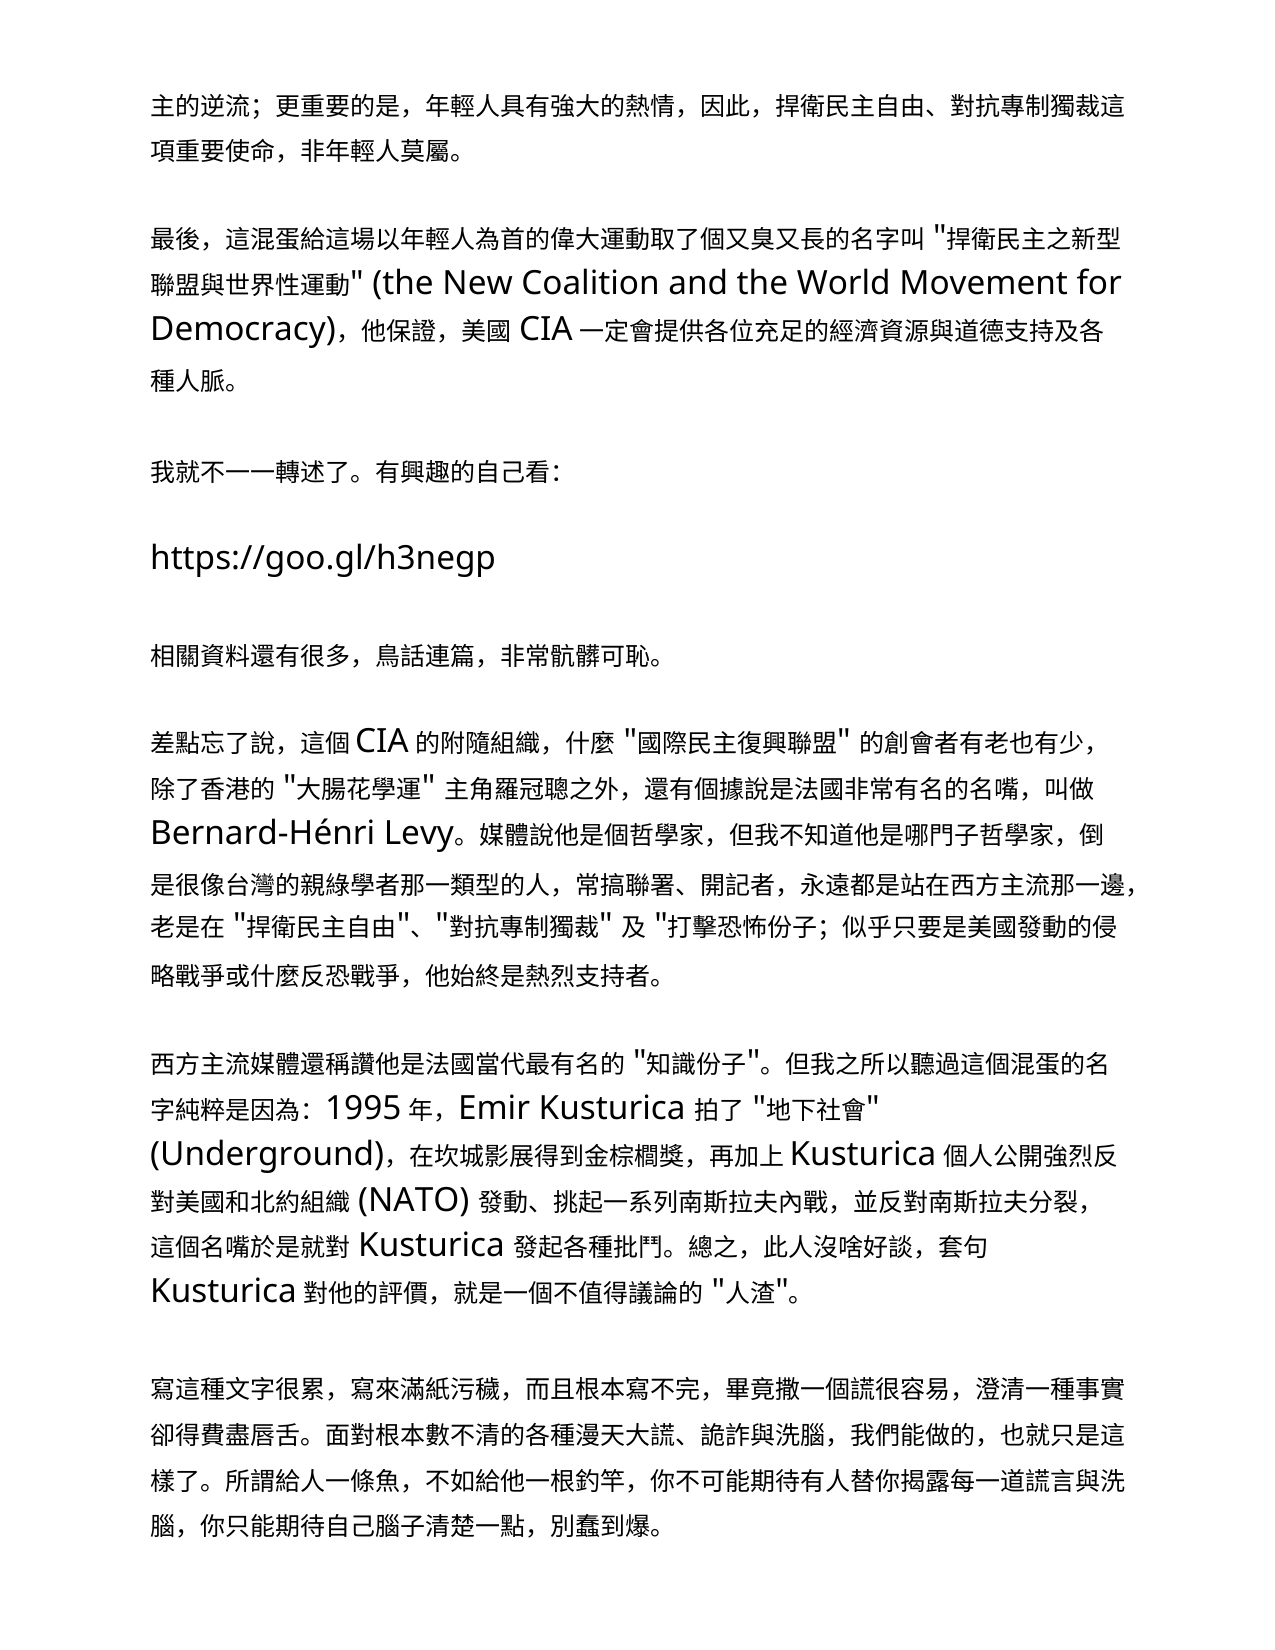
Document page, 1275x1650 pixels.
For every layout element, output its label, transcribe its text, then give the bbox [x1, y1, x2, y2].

text 陳真 2019. 01. 12. 除了八百多位女醫生力挺蔡英文之 "反中國併吞" 與 "捍衛民主自由" 的連署書，台灣媒體最近也在熱炒所謂44名國際 "知名學者" 連署發表的 "給台灣人的一封公開信"。該信分別以中、英文發表，投書在 "自由時報" 上，開頭就寫著："享有民主的台灣人民加油！"，大力歌頌蔡英文 "穩健的領導能力"，讚美她 "性格沉穩、知識淵博"，是最棒的領導人，並表彰她 "大大提昇了台灣的國際地位與國際能見度"，並對她 "堅定維護台灣的民主自由" 的意志感到欽佩。 公開信同時也讚揚台灣人 "抗拒中國威脅，勇於捍衛民主自由的堅持"，譴責中國 "違反聯合國憲章的侵略行為"，譴責中國的 "謠言滲透與顛覆伎倆"，"不擇手段企圖分裂台灣社會的團結"，企圖 "製造台灣社會的混亂" 以破壞台灣2300萬人享受民主自由的成果；並 "鼓勵" 台灣人務必繼續抵抗，但也示警台灣人在維護民主自由的同時，千萬別讓民主自由被人給利用來分化成不同黨派，傷害了台灣社會的一致團結抵抗中國，否則將給中國提供對台動武的藉口。信末並呼籲台灣人務必體認到這是台灣 "前所未見" 事關生死存亡的 "十字路口" 與 "關鍵時刻"，務必體認到一致團結捍衛民主自由的急迫性，務必繼續支持蔡英文這樣一種民主領袖特質，台灣人方能 "渡過風浪，航向光明與安全的未來"。 台灣媒體及人渣黨像中了樂透頭獎那樣，為此一公開信歡欣鼓舞，大肆宣揚，說我們堅守民主贏得了舉世的尊敬哦，民主不孤單哦。人渣黨及所謂 "總統府" 還為此發表感謝。台灣媒體並以大幅標題報導說：習近平的威脅，讓台灣人 "在短短一個星期內，增加許多國際新友人"。 整封公開信鬼話連篇。這類鬼話從小聽到大，如雷灌耳，耳熟能詳，我常因此感到很納悶，為何不把句子稍微修改一下呢？每次總是照抄一遍這樣好嗎？讓我更感到納悶的是，這些人究竟是把台灣人當白癡還是當成三歲小孩？事實上，這些 "國際友人" 始終是原班人馬，反覆不斷由美國情治單位領銜演出的一種政治鬥爭。 至於這44位所謂 "來自全球各地" 的 "國際知名學者"，一點也不知名，更不用說什麼 "全球" 或 "國際" 了，幾乎都是美國人。其中八成我倒是略知一二，不過跟學術扯不上絲毫關係。他們之所以 "知名" 不在於學術，而是在於 "反中"；長年以來，全是人渣黨的 "自己人"，而不是什麼 "國際新友人"，何必這樣裝神弄鬼呢？長年以來不斷領銜演出，口口聲聲民主自由，但其所關切者，卻始終是鼓吹台獨與仇中反華，而不是什麼民主自由。 我就舉其中幾個人來說說： 首先，前美國在台協會台北辦事處處長司徒文（William Stanton）與楊甦棣（Stephen Young）及譚慎格 (John Tkacik) 這三位負責鼓吹台獨的美國駐台特務就不用說了吧。另外，還有一個叫 Thomas G. Hughes，是前美國參議員 Claiborne Pell 的幕僚長，跟海外台獨組織例如 FAPA 關係密切。像這樣一些長年負責對台執行 "假台獨真殖民" 政策的美國特首們，也能算是 "愛好民主自由" 的 "國際友人" 嗎？ 再比方說，June Teufel Dreyer，中文名字叫金德芳，是美國國會之 "中美安全經濟與安全審議會" (U.S.-CHINA ECONOMIC and SECURITY REVIEW COMMISSION，簡稱 USCC) 委員，她 "關心" 台灣的民主自由是怎麼個關心法呢？比方說，阿扁當年涉及數十億金額的一大堆貪污案件一一被揭發之時，金德芳馬上就和其他二十多名同樣 "愛好民主自由" 的 "國際學者專家" 跳出來，也是寫了一封公開信，痛批馬英九政府濫用司法對付民進黨，傷害民進黨人的人權云云，並且還高喊司法不公、阿扁無罪。種種言論之荒唐，恐怕比人渣黨還離譜。 金德芳和其他二十多位 "國際民主友人"，在該公開信中還胡扯痛批馬英九 "限制台灣人集會遊行的公民自由"，並譴責馬英九為了討好中共，企圖限制民主基金會 (美國CIA所成立的顛覆他國組織) 的在台運作，企圖傷害民主自由。金德芳並感嘆，她在美國國會和美國國防部的同事們，都很擔心台灣的民主自由將會受到中國及馬英九的傷害。 你知道嗎？聲援阿扁及人渣黨當年諸多貪腐案件的這二十幾位 "愛好民主自由" 的 "國際友人"，其中居然有十多位和這幾天的這封 "給台灣人的一封公開信" 的連署人是重疊的。阿扁的貪污案子之後沒幾年，大約是2011年，大貪官李登輝因為國安密帳被起訴，這群 "愛好民主自由" 的 "國際友人" 居然又跳出來寫公開信強力聲援，信件標題竟然自稱是 "一群美國知名學者" (台灣人吃這一套)，痛批司法不公，痛批馬英九以司法鬥爭被他們尊稱為 "台灣民主之父" 的李登輝。 我剛剛查了一下這份聲援李登輝、拯救台灣民主自由與法治的公開信連署名單，竟然又是同樣的老面孔，翻來覆去基本上就是同樣的一些人。這些人，長年以來 "關心" 台灣，但他們關心的是台灣有沒有購買美國軍購，有沒有繼續仇中反華，有沒有繼續高唱台獨。 再舉個例，最近這封 "給台灣人的一封公開信" 的連署人之中，還有一位叫 Joseph Bosco，是前美國國防部長辦公室中國事務主任，也是個軍購鼓吹者，兩個月前還建議川普應廢除 "傷害美國利益甚鉅" 的《八一七公報》，因為公報中有一段條文是 "美國應逐步減少對台灣的武器出售"。 "給台灣人的一封公開信" 連署人之中，更可怕的應該是這一位，叫做 Carl Ford，美國情治單位大老，當了美國CIA及相關特務組織主管四十多年，從越戰到1991年波斯灣戰爭，一直到2003年美軍入侵並佔領伊拉克至今，各種侵略戰爭，他都是主要策畫者之一，深受布希和錢尼賞識，長年掌握情治大權。 著名媒體人 John Pilger，有一篇文章提到說，美國之所以入侵伊拉克並不是因為擔心海珊擁有生化武器或核武器，而是因為美國 "完全確信" 海珊根本沒有這些東西。Pilger說，美國國防部情報局 (Bureau of Intelligence and Research，簡稱 INR) 當時就曾在一份呈給國防部與美國國務卿Colin Powell的內部文件上，對於所謂 "海珊擁有大規模毀滅武器" 的假情報，直接斥為 "垃圾"。當時美國國防部情報局的情報頭子，就是現在寫公開信來呼籲我們台灣人要勇於挺身對抗中國的所謂 "愛好民主自由" 之 "國際友人" Carl Ford。 可恨的是，這個人渣所負責主導的國防部情報機構，完全知道所謂海珊擁有核彈與生化武器根本就是造謠，但他依然鼓吹入侵血洗伊拉克，因為就如 John Pilger所說，確信伊拉克根本沒有能力反抗美軍，恰恰就是美國敢地面入侵並佔領伊拉克的原因與安全保證。 這個到處發動戰爭、兩手血腥的人渣特務，同時也是個商人，跨國軍火事業做很大。比方說，1993年，他創立一個國際政治與軍事顧問公司，擔任各大軍火商的軍火掮客，主要鼓吹、壓迫採購武器對象之一，就是台灣，賺取軍火暴利。這人渣的敗行劣跡真是講不完，罄竹難書，賺的全是血腥骯髒錢，套句CIA的行話術語就叫做 "民主輸出"，簡單說就是：武器賣出去，錢進來，大家死光光，而恁爸賺到爆！ 另外，公開信連署人之中還有一位，叫做 Michael Scanlon，台灣實踐大學高雄校區的一位外語老師，同時也是過去聲援李登輝和阿扁的連署人。這些人好像整天一直忙著以 "國際知名學者" 或 "國際友人" 的身份不斷在連署，鬼話連篇，鳥話不斷，長年為綠營發聲。 這位名叫 Michael Scanlon 的外語老師，跟一位惡名昭彰的美國政治掮客同名。該掮客藉著收取鉅額佣金，幫忙特定利益團體針對各國政府進行賄賂或施壓或黑吃黑，以追求龐大利益，手段往往卑劣不堪。但我想應該不是同一人，只是名字剛好一樣。為了確認不是同一人，我去看了這位外語老師的臉書，臉書首頁上竟然寫著："台灣共和國萬歲，台灣人加油！加油！台灣共和國享有完整主權與充份言論自由，台灣共和國萬歲！罷免馬英九！" 其實，挺藍挺綠就大方一點明白說嘛，何必老是偽裝成什麼 "愛好民主自由" 的 "國際友人"，看來看去，其實大多是美國特務或軍火掮客等等綠營自己人。我隨手寫來就已經講了三封公開信，先是聲援阿扁，繼之聲援貪污老賊李登輝，2013年王金平司法關說案，這批 "愛好民主自由" 的 "國際友人"，居然又原班人馬跳出來痛批馬英九傷害民主自由與法治，甚至指控阿扁是馬英九下令定罪才被定罪。該封公開信的標題很聳動，叫做："台灣憲政危機聯合聲明"，裏頭痛批馬英九政府 "對民主與公義的侵蝕不曾止息 "，猶如 "恐怖戒嚴時期黨國不分的黑暗時代"，並呼籲台灣人應勇於採取行動，解決此一憲政危機云云！ 這些 "愛好民主自由" 的 "國際友人"，公開信寫不停，種種鬼話之荒唐離譜的程度，有時候恐怕連人渣黨都不好意思講。 再舉個例， "給台灣人的公開信" 的連署人之中，還有一位也應一提，叫做 Arthur Waldron，中文名字 "林霨"，是美國外交關係協會 (Council on Foreign Relations, CFR）的成員，更是自由之家 (Freedom House) 和詹姆斯敦基金會 (Jamestown Foundation) 的董事，來頭不小。這兩個組織也是CIA所成立，一個負責輸出所謂 "民主自由與人權"，一個則與軍事與戰爭情報分析有關。 除了美國人，還有丹麥人，叫做 Michael Danielsen，是丹麥的一個專門輸出民主自由到台灣的組織創辦人，該組織叫做 "Taiwan Corner" (台灣角)。此人同時也是丹麥社民黨的重要成員，跟綠營向來交情很好，互有往來。 除了洋人，也有好幾個台灣人，竟然也是這封 "給台灣人的公開信" 的連署人，同樣也是老面孔，也是綠營自己人，比方說施芳瓏 (英文名叫 Fang-long Shih)，是蔡啥小 "總統" 的 "粉絲" 及其留英校友。另外還有大家耳熟能詳的高英茂，前陣子才剛被綠營續聘為什麼 "監察院諮詢委員"，同時也是阿扁時期的外交部政務次長，英文名字叫 Michael Y.M. Kau；台灣人住在台灣，簽了個英文名字，居然冒充起 "國際友人" 來。 還有一位也是台灣人，叫做江永芳，英文名 Frank Chiang，佛坦莫大學 (Fordham University)的教授，也是嘴巴服務型的海外台獨人士。 除了台灣人，也有幾位大陸旅居外國之反中人士，也是冒充 "國際友人"，例如章家敦 (Gordon Chang)，例如澳洲雪梨科技大學的馮崇義 (Feng Chongyi)。章家敦就是大約二十年前寫 "中國即將崩潰" 一書的作者，聞名於西方世界。很多西方人看了那本書很開心。可惜，中國沒有崩潰，但我看章家敦好像也沒崩潰，仍然繼續在 "預言" 中國 "快要" 崩潰。結果，又過了幾年，祖國還是沒有崩潰。但是章先生很勇敢，他也沒崩潰，仍然繼續四處在美國發表崩潰言論，希望中國也許馬上應該很快就會崩潰。鬼話聽久了，我都快崩潰了。 我沒法一個個介紹這些 "熱愛民主自由" 的 "國際友人"，大約就是這樣，聽起來似乎大多並非善類，但所謂出污泥而不染，一群帶頭的人渣裏頭，當然也是有好人，例如在美國和他太太陳美津 (台灣人) 一起創辦 "台灣公論報" 的前荷蘭外交官 Gerrit van der Wees，中文名韋杰理。他們也是台獨，但從我過去的黨外經歷中，我相信他們是擁有某種真實信念的台獨，而非掛羊頭賣狗肉。至於林宅血案的關係人，來自澳洲的學者家博（Bruce Jacobs），我對他亦無惡感，只是對這些人的是非判斷力感到很不可思議。 就在這封 "給台灣人的公開信" 發表之後沒幾天，人渣黨隨即很開心又公佈了另一個 "令人振奮" 的好消息，說是有個 "熱愛民主自由" 的 "國際組織"，同樣是在這幾天發聲支持蔡英文，反對中國入侵台灣。這組織叫做 "國際民主復興聯盟" (The International Coalition for Democratic Renewal，簡稱 ICDR) ，兩年前才剛成立，同樣也是美國CIA 的附隨組織。 CIA搞出這個附隨組織有點特別，雖然一樣是 "民主輸出" 給敵國，培植代理人，製造內部動亂，但其宗旨特別是要把 "民主" 輸出給年輕人，鼓吹年輕一代務必在敵國內部盡量搞 "民主運動"，"勇於對抗獨裁專制"，"捍衛民主自由"。因此，這個CIA附隨組織的幾位主要創會人之一就是香港的 "太陽花" 主角，也就是佔中和什麼雨傘革命的年輕帶頭者，叫做羅冠聰。 前年 (2017年) 11月14日，在一個什麼 "年輕人高峰會" ( ZAGREB YOUTH SUMMIT)上，CIA的 NED (民主基金會) 主席 Carl Gershman，應邀致詞，談到以蘇聯為首的共產政權終於被民主擊垮，但是，對於民主自由的威脅依舊存在而未完全消滅。這位CIA特務大方提到自己如何促成這個什麼 "國際民主復興聯盟" 的成立，主要動機就是希望藉由在那些 "民主價值飽受威脅" 的專制國家內部，培養年輕人民主意識，捍衛民主自由，並點名中國就是這樣一股反民主之邪惡勢力的崛起，呼籲大家在這個關鍵時刻，勇敢挺身而出與之對抗，避免民主自由與法治精神被所謂 "國家主權" 所侵害。言下之意簡單說就是反對兩岸統一。 這位CIA特務感嘆，時下很多年輕人已經喪失 "捍衛民主自由對抗專制獨裁" 之歷史記憶。他鼓勵年輕人要勇敢和反民主反自由的國家主義及恐怖主義對抗，要捍衛神聖的民主自由，要追求自由選舉及媒體自由。他更提到，追求市場自由經濟才能免於腐敗，才能提供更多工作機會給每個人。當今要務就是年輕人特別要團結在一起，組成一種 "新型的聯盟"，以強大的熱情發動民主復興的偉大戰鬥！ 他還提到具體作法，那就是要在社會大眾之間，發展出一套酷炫的 "普遍論述"，藉以結合大眾，對抗專制政權之企圖傷害民主自由。這人渣繼續說道，為何在這場對抗專制勢力崛起的戰鬥中年輕人如此重要？因為年輕人透過各種網絡連繫，總是能迅速對抗各種反民主的逆流；更重要的是，年輕人具有強大的熱情，因此，捍衛民主自由、對抗專制獨裁這項重要使命，非年輕人莫屬。 最後，這混蛋給這場以年輕人為首的偉大運動取了個又臭又長的名字叫 "捍衛民主之新型聯盟與世界性運動" (the New Coalition and the World Movement for Democracy)，他保證，美國 CIA一定會提供各位充足的經濟資源與道德支持及各種人脈。 我就不一一轉述了。有興趣的自己看： https://goo.gl/h3negp 相關資料還有很多，鳥話連篇，非常骯髒可恥。 差點忘了說，這個CIA的附隨組織，什麼 "國際民主復興聯盟" 的創會者有老也有少，除了香港的 "大腸花學運" 主角羅冠聰之外，還有個據說是法國非常有名的名嘴，叫做 Bernard-Hénri Levy。媒體說他是個哲學家，但我不知道他是哪門子哲學家，倒是很像台灣的親綠學者那一類型的人，常搞聯署、開記者，永遠都是站在西方主流那一邊，老是在 "捍衛民主自由"、"對抗專制獨裁" 及 "打擊恐怖份子；似乎只要是美國發動的侵略戰爭或什麼反恐戰爭，他始終是熱烈支持者。 西方主流媒體還稱讚他是法國當代最有名的 "知識份子"。但我之所以聽過這個混蛋的名字純粹是因為：1995年，Emir Kusturica 拍了 "地下社會" (Underground)，在坎城影展得到金棕櫚獎，再加上Kusturica個人公開強烈反對美國和北約組織 (NATO) 發動、挑起一系列南斯拉夫內戰，並反對南斯拉夫分裂，這個名嘴於是就對 Kusturica 發起各種批鬥。總之，此人沒啥好談，套句Kusturica對他的評價，就是一個不值得議論的 "人渣"。 寫這種文字很累，寫來滿紙污穢，而且根本寫不完，畢竟撒一個謊很容易，澄清一種事實卻得費盡唇舌。面對根本數不清的各種漫天大謊、詭詐與洗腦，我們能做的，也就只是這樣了。所謂給人一條魚，不如給他一根釣竿，你不可能期待有人替你揭露每一道謊言與洗腦，你只能期待自己腦子清楚一點，別蠢到爆。 而我還想說的是，記者這工作真是它媽的太好混了，幾乎都不必用到大腦。記者理當負起更多責任，釐清各種謊言、詭詐與狡猾。倘若每個記者都能夠像 John Pilger 那樣，我就不信公義喚不回，不信真理盡成灰。 [150, 75, 1125, 1542]
